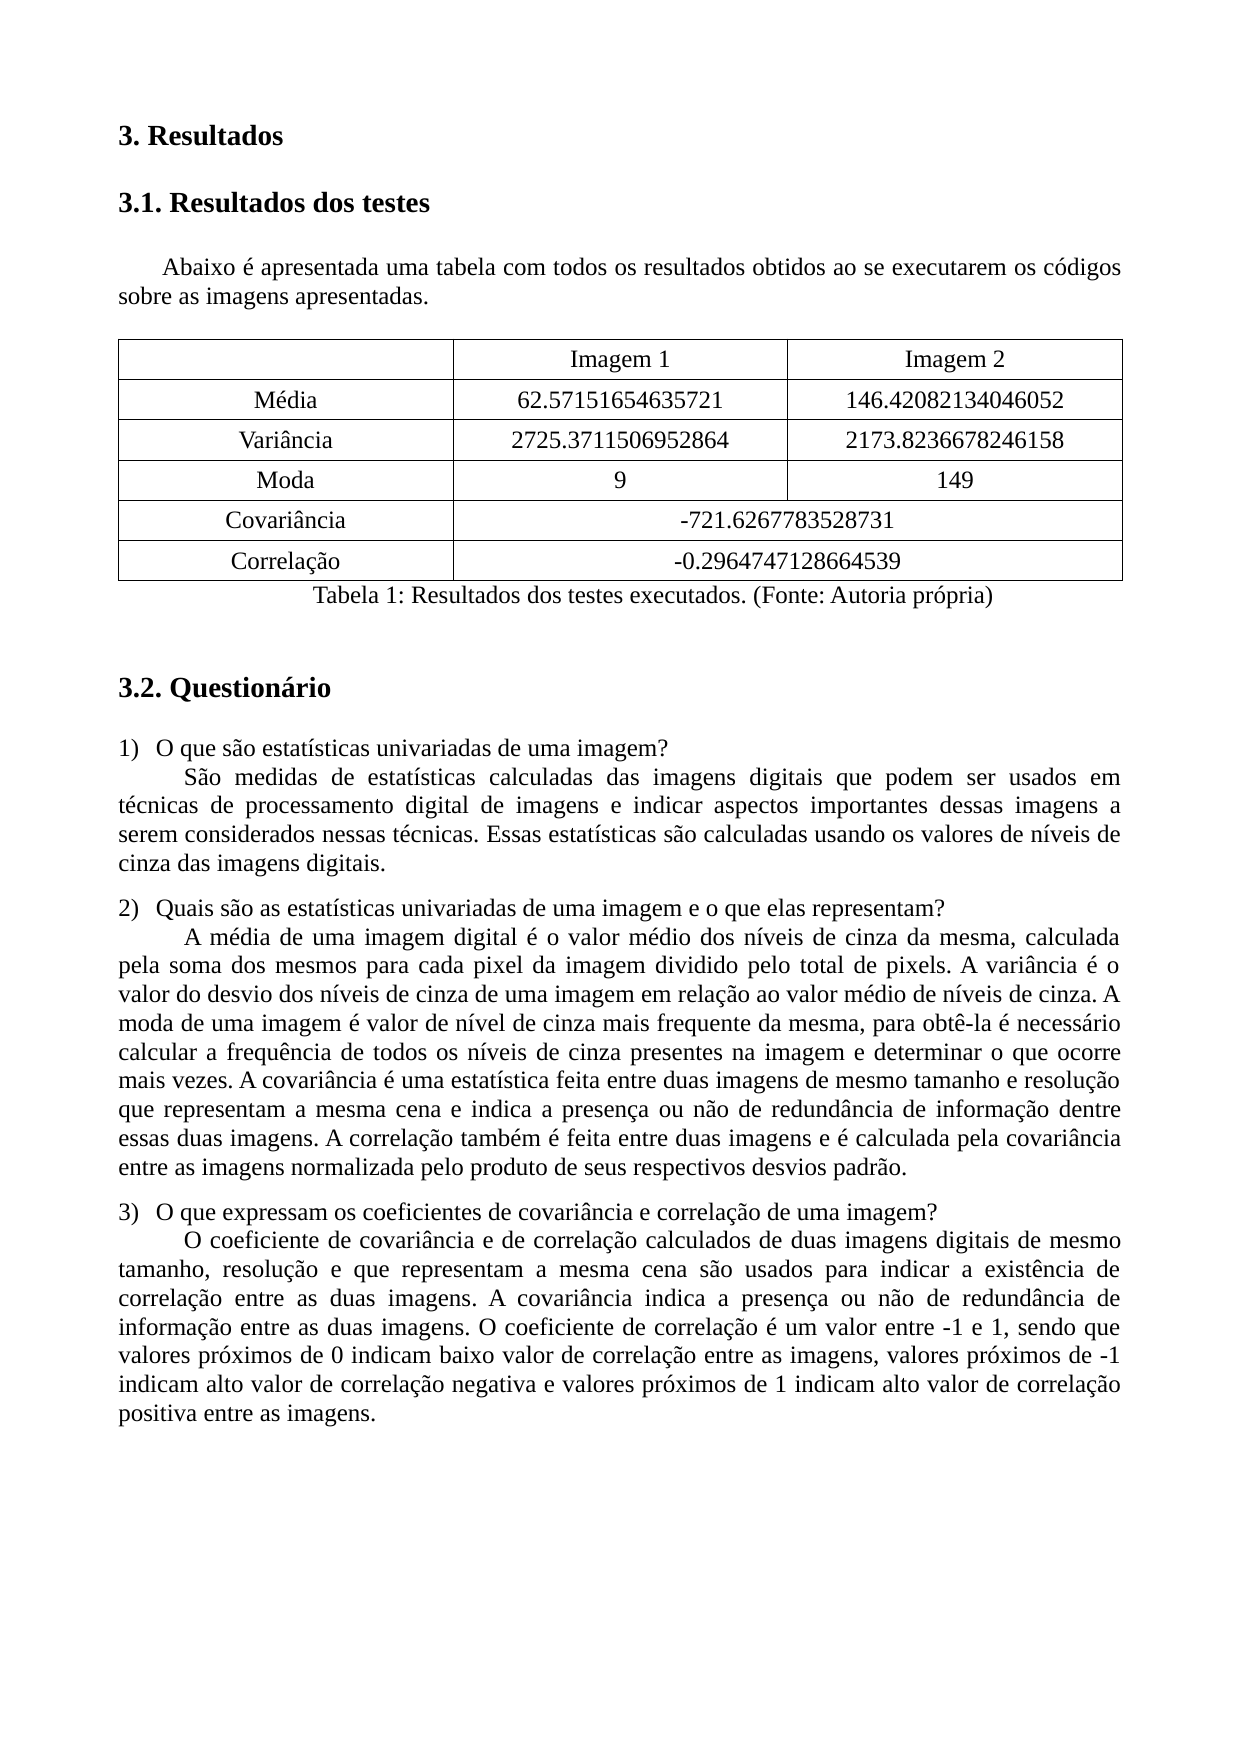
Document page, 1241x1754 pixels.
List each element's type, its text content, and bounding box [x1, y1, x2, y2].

text 3.1. Resultados dos testes [118, 185, 1122, 219]
table_header [119, 340, 453, 379]
table_cell 149 [788, 461, 1122, 500]
text A média de uma imagem digital é o valor médio dos níveis de cinza da mesma, calculada pela soma dos mesmos para cada pixel da imagem dividido pelo total de pixels. A variância é o valor do desvio dos níveis de cinza de uma imagem em relação ao valor médio de níveis de cinza. A moda de uma imagem é valor de nível de cinza mais frequente da mesma, para obtê-la é necessário calcular a frequência de todos os níveis de cinza presentes na imagem e determinar o que ocorre mais vezes. A covariância é uma estatística feita entre duas imagens de mesmo tamanho e resolução que representam a mesma cena e indica a presença ou não de redundância de informação dentre essas duas imagens. A correlação também é feita entre duas imagens e é calculada pela covariância entre as imagens normalizada pelo produto de seus respectivos desvios padrão. [118, 922, 1122, 1180]
list O que são estatísticas univariadas de uma imagem? [118, 733, 1122, 762]
text 3.2. Questionário [118, 671, 1122, 704]
table_cell Moda [119, 461, 453, 500]
text 3. Resultados [118, 118, 1122, 152]
list Quais são as estatísticas univariadas de uma imagem e o que elas representam? [118, 893, 1122, 922]
table_cell 2173.8236678246158 [788, 420, 1122, 459]
table_header Imagem 1 [454, 340, 787, 379]
text Tabela 1: Resultados dos testes executados. (Fonte: Autoria própria) [118, 581, 1122, 609]
list O que expressam os coeficientes de covariância e correlação de uma imagem? [118, 1197, 1122, 1225]
text Abaixo é apresentada uma tabela com todos os resultados obtidos ao se executarem os códigos sobre as imagens apresentadas. [118, 252, 1122, 310]
text São medidas de estatísticas calculadas das imagens digitais que podem ser usados em técnicas de processamento digital de imagens e indicar aspectos importantes dessas imagens a serem considerados nessas técnicas. Essas estatísticas são calculadas usando os valores de níveis de cinza das imagens digitais. [118, 762, 1122, 877]
table_cell 62.57151654635721 [454, 380, 787, 419]
table_cell 146.42082134046052 [788, 380, 1122, 419]
table_cell Média [119, 380, 453, 419]
table_cell Covariância [119, 501, 453, 540]
text O coeficiente de covariância e de correlação calculados de duas imagens digitais de mesmo tamanho, resolução e que representam a mesma cena são usados para indicar a existência de correlação entre as duas imagens. A covariância indica a presença ou não de redundância de informação entre as duas imagens. O coeficiente de correlação é um valor entre -1 e 1, sendo que valores próximos de 0 indicam baixo valor de correlação entre as imagens, valores próximos de -1 indicam alto valor de correlação negativa e valores próximos de 1 indicam alto valor de correlação positiva entre as imagens. [118, 1225, 1122, 1427]
table_cell Correlação [119, 541, 453, 580]
table_cell 9 [454, 461, 787, 500]
table_cell Variância [119, 420, 453, 459]
table_header Imagem 2 [788, 340, 1122, 379]
table_cell 2725.3711506952864 [454, 420, 787, 459]
table_cell -721.6267783528731 [454, 501, 1122, 540]
table_cell -0.2964747128664539 [454, 541, 1122, 580]
